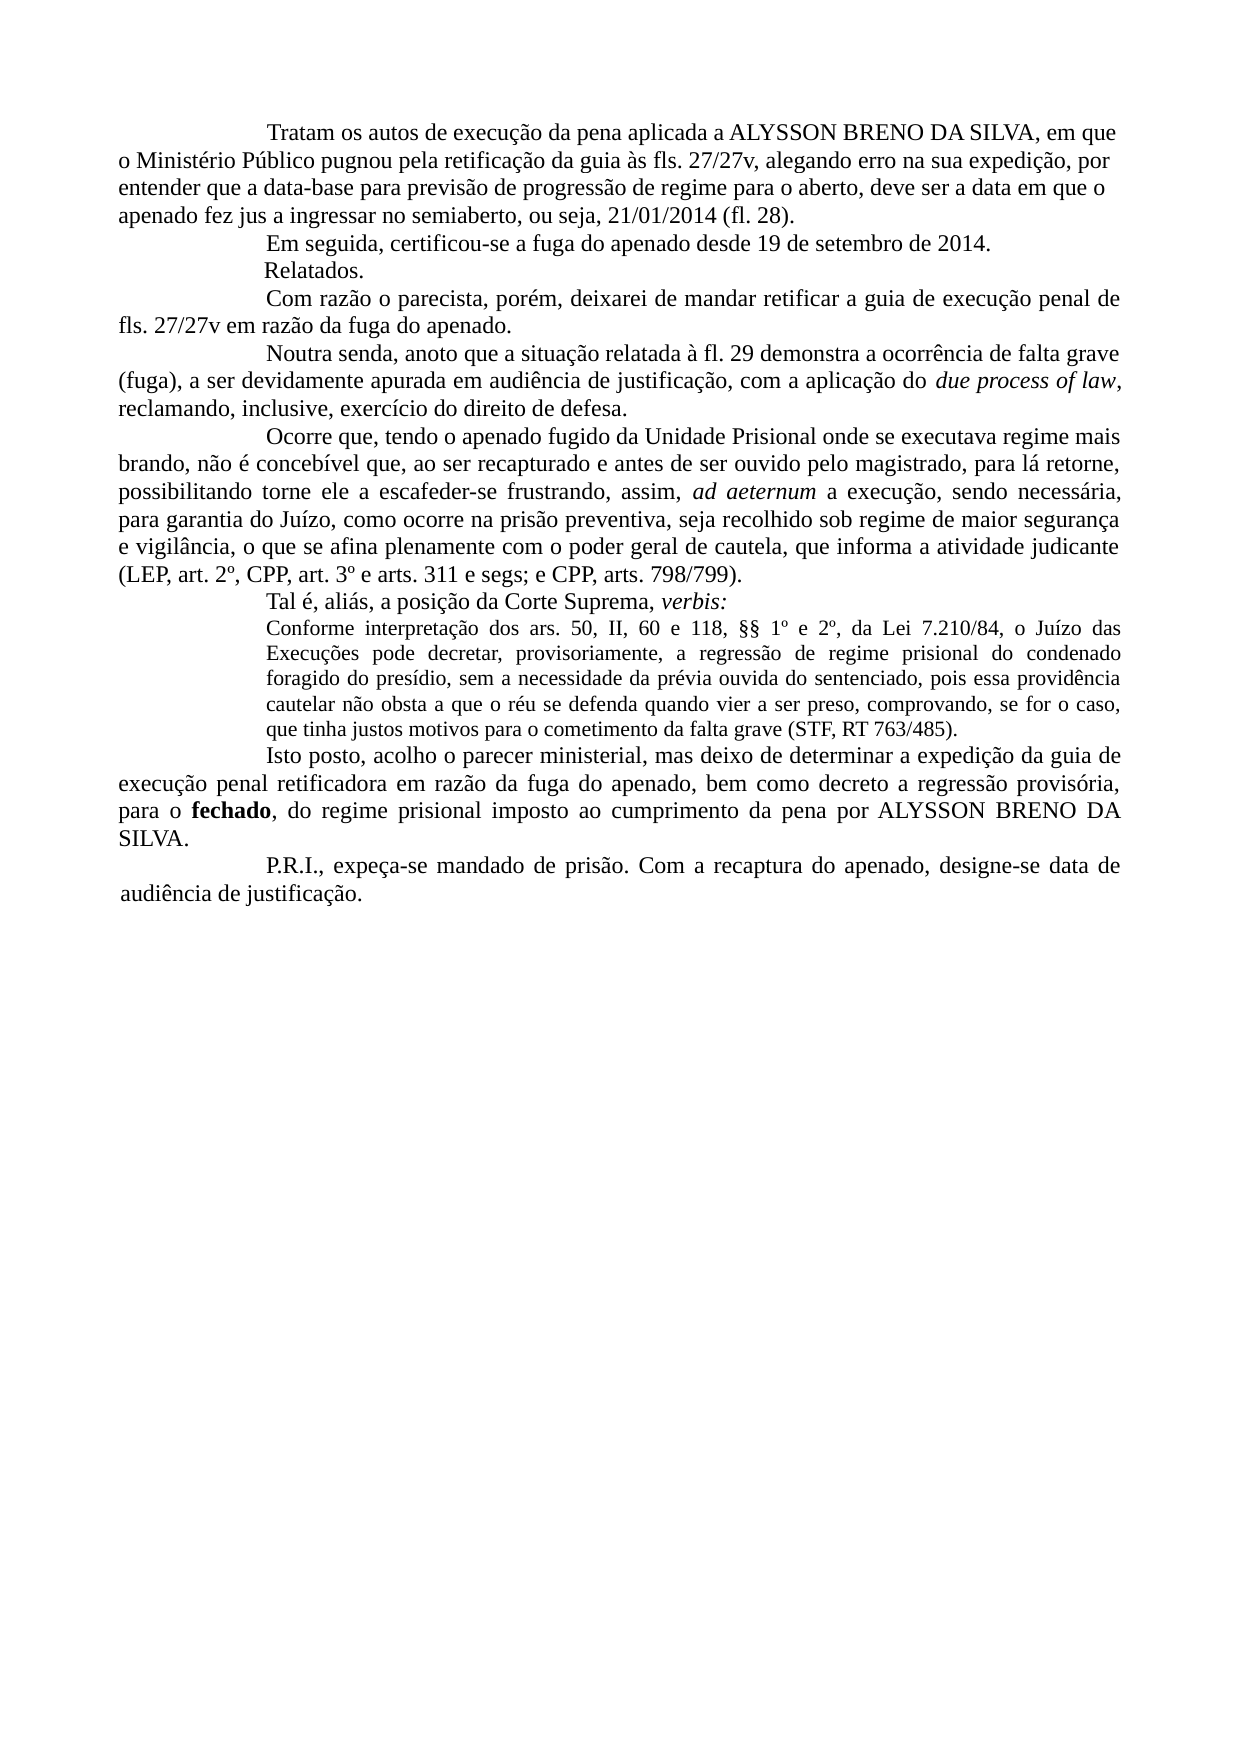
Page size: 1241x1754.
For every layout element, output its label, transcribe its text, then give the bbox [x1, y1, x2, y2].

text Em seguida, certificou-se a fuga do apenado desde 19 de setembro de 2014. [120, 228, 1122, 256]
text Tratam os autos de execução da pena aplicada a ALYSSON BRENO DA SILVA, em que o Ministério Público pugnou pela retificação da guia às fls. 27/27v, alegando erro na sua expedição, por entender que a data-base para previsão de progressão de regime para o aberto, deve ser a data em que o apenado fez jus a ingressar no semiaberto, ou seja, 21/01/2014 (fl. 28). [118, 118, 1122, 228]
text Isto posto, acolho o parecer ministerial, mas deixo de determinar a expedição da guia de execução penal retificadora em razão da fuga do apenado, bem como decreto a regressão provisória, para o fechado, do regime prisional imposto ao cumprimento da pena por ALYSSON BRENO DA SILVA. [118, 741, 1122, 851]
text Ocorre que, tendo o apenado fugido da Unidade Prisional onde se executava regime mais brando, não é concebível que, ao ser recapturado e antes de ser ouvido pelo magistrado, para lá retorne, possibilitando torne ele a escafeder-se frustrando, assim, ad aeternum a execução, sendo necessária, para garantia do Juízo, como ocorre na prisão preventiva, seja recolhido sob regime de maior segurança e vigilância, o que se afina plenamente com o poder geral de cautela, que informa a atividade judicante (LEP, art. 2º, CPP, art. 3º e arts. 311 e segs; e CPP, arts. 798/799). [118, 422, 1122, 587]
text Com razão o parecista, porém, deixarei de mandar retificar a guia de execução penal de fls. 27/27v em razão da fuga do apenado. [118, 284, 1122, 339]
text P.R.I., expeça-se mandado de prisão. Com a recaptura do apenado, designe-se data de audiência de justificação. [120, 851, 1122, 907]
text Tal é, aliás, a posição da Corte Suprema, verbis: [118, 587, 1122, 615]
text Conforme interpretação dos ars. 50, II, 60 e 118, §§ 1º e 2º, da Lei 7.210/84, o Juízo das Execuções pode decretar, provisoriamente, a regressão de regime prisional do condenado foragido do presídio, sem a necessidade da prévia ouvida do sentenciado, pois essa providência cautelar não obsta a que o réu se defenda quando vier a ser preso, comprovando, se for o caso, que tinha justos motivos para o cometimento da falta grave (STF, RT 763/485). [266, 615, 1122, 741]
text Noutra senda, anoto que a situação relatada à fl. 29 demonstra a ocorrência de falta grave (fuga), a ser devidamente apurada em audiência de justificação, com a aplicação do due process of law, reclamando, inclusive, exercício do direito de defesa. [118, 339, 1122, 422]
text Relatados. [118, 256, 1122, 284]
